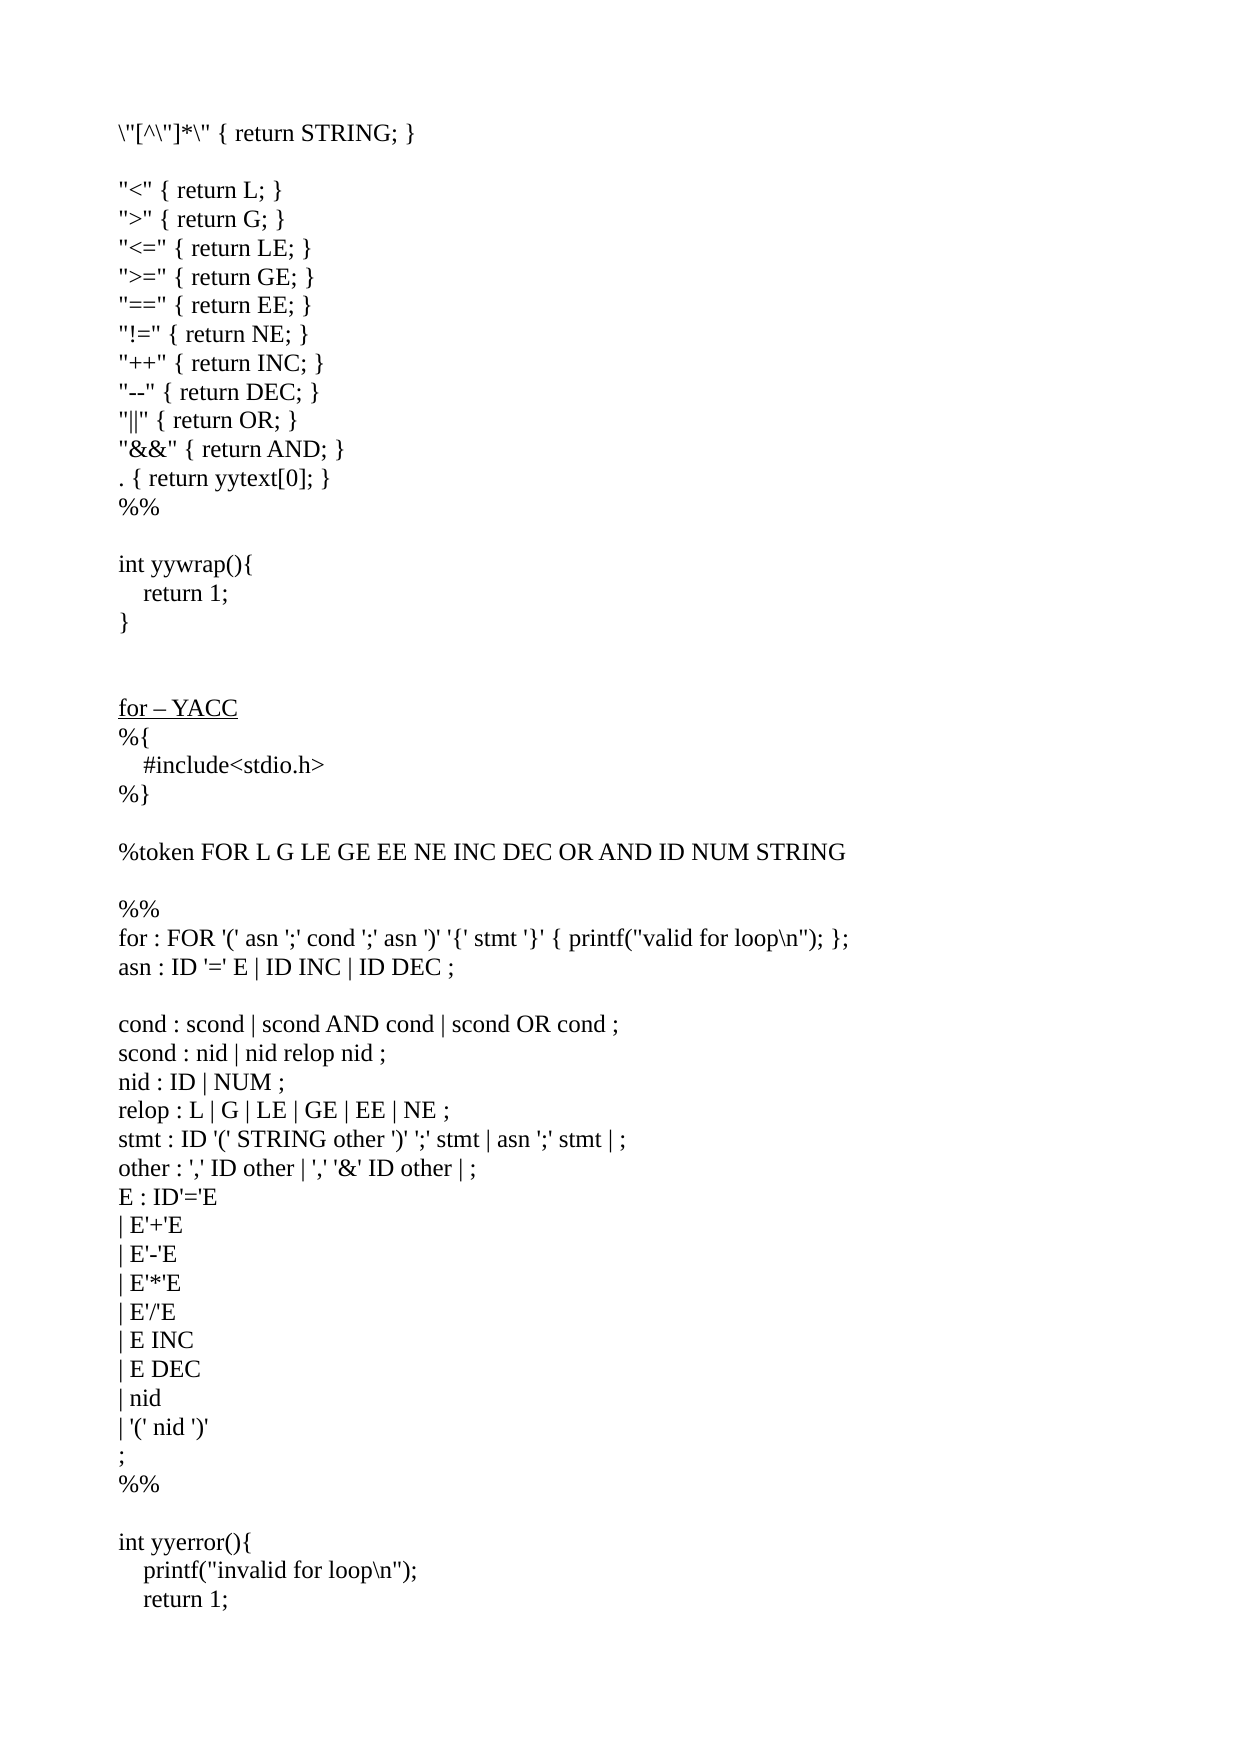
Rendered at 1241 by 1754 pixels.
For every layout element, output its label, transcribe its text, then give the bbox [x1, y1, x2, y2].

text } [118, 607, 1122, 636]
text cond : scond | scond AND cond | scond OR cond ; [118, 1009, 1122, 1038]
text for : FOR '(' asn ';' cond ';' asn ')' '{' stmt '}' { printf("valid for loop\n"); }; [118, 923, 1122, 952]
text ; [118, 1441, 1122, 1469]
text relop : L | G | LE | GE | EE | NE ; [118, 1096, 1122, 1124]
text "&&" { return AND; } [118, 434, 1122, 463]
text | E INC [118, 1326, 1122, 1354]
text "<=" { return LE; } [118, 233, 1122, 262]
text E : ID'='E [118, 1182, 1122, 1211]
text "||" { return OR; } [118, 406, 1122, 434]
text return 1; [118, 1584, 1122, 1613]
text %token FOR L G LE GE EE NE INC DEC OR AND ID NUM STRING [118, 837, 1122, 866]
text for – YACC [118, 693, 1122, 722]
text "--" { return DEC; } [118, 377, 1122, 406]
text | '(' nid ')' [118, 1412, 1122, 1441]
text stmt : ID '(' STRING other ')' ';' stmt | asn ';' stmt | ; [118, 1124, 1122, 1153]
text | nid [118, 1383, 1122, 1412]
text %} [118, 779, 1122, 808]
text int yyerror(){ [118, 1527, 1122, 1556]
text "<" { return L; } [118, 176, 1122, 204]
text | E'-'E [118, 1239, 1122, 1268]
text ">=" { return GE; } [118, 262, 1122, 291]
text printf("invalid for loop\n"); [118, 1556, 1122, 1584]
text %% [118, 492, 1122, 521]
text | E DEC [118, 1354, 1122, 1383]
text return 1; [118, 578, 1122, 607]
text "!=" { return NE; } [118, 319, 1122, 348]
text %% [118, 1469, 1122, 1498]
text %{ [118, 722, 1122, 751]
text nid : ID | NUM ; [118, 1067, 1122, 1096]
text . { return yytext[0]; } [118, 463, 1122, 492]
text \"[^\"]*\" { return STRING; } [118, 118, 1122, 147]
text %% [118, 894, 1122, 923]
text | E'/'E [118, 1297, 1122, 1326]
text asn : ID '=' E | ID INC | ID DEC ; [118, 952, 1122, 981]
text ">" { return G; } [118, 204, 1122, 233]
text "++" { return INC; } [118, 348, 1122, 377]
text other : ',' ID other | ',' '&' ID other | ; [118, 1153, 1122, 1182]
text int yywrap(){ [118, 549, 1122, 578]
text "==" { return EE; } [118, 291, 1122, 319]
text | E'+'E [118, 1211, 1122, 1239]
text scond : nid | nid relop nid ; [118, 1038, 1122, 1067]
text #include<stdio.h> [118, 751, 1122, 779]
text | E'*'E [118, 1268, 1122, 1297]
